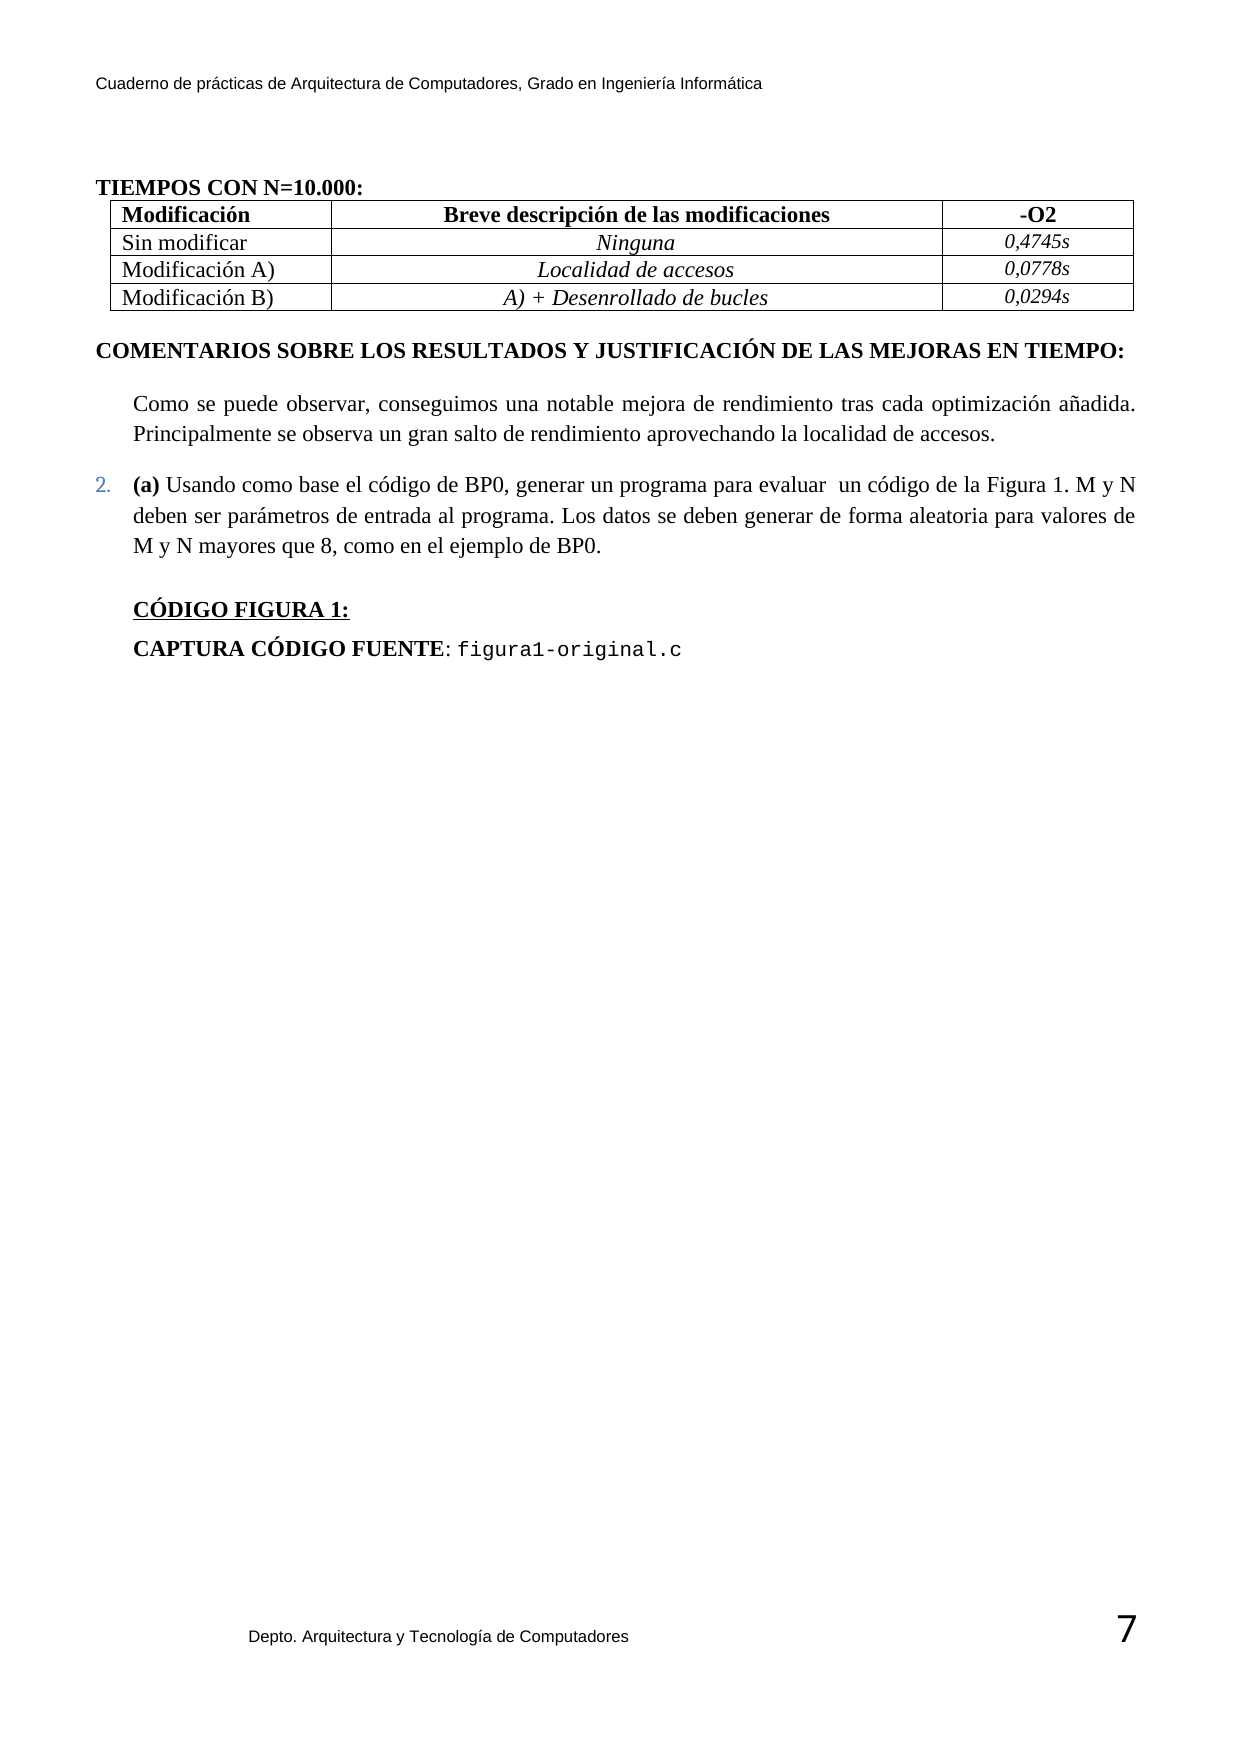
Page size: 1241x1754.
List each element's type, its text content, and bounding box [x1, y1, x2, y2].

table_cell 0,4745s [943, 229, 1133, 255]
text COMENTARIOS SOBRE LOS RESULTADOS Y JUSTIFICACIÓN DE LAS MEJORAS EN TIEMPO: [95, 337, 1137, 364]
table_cell 0,0294s [943, 284, 1133, 310]
list CÓDIGO FIGURA 1: [133, 596, 1137, 622]
list (a) Usando como base el código de BP0, generar un programa para evaluar un código de la Figura 1. M y N deben ser parámetros de entrada al programa. Los datos se deben generar de forma aleatoria para valores de M y N mayores que 8, como en el ejemplo de BP0. [95, 471, 1137, 559]
table_header Modificación [111, 201, 331, 228]
table_cell Localidad de accesos [332, 256, 942, 283]
table_cell Modificación B) [111, 284, 331, 310]
table_cell 0,0778s [943, 256, 1133, 283]
list CAPTURA CÓDIGO FUENTE: figura1-original.c [133, 635, 1137, 662]
table_cell Modificación A) [111, 256, 331, 283]
table_cell Ninguna [332, 229, 942, 255]
table_cell Sin modificar [111, 229, 331, 255]
table_header Breve descripción de las modificaciones [332, 201, 942, 228]
table_cell A) + Desenrollado de bucles [332, 284, 942, 310]
table_header -O2 [943, 201, 1133, 228]
text TIEMPOS CON N=10.000: [95, 174, 1137, 200]
list Como se puede observar, conseguimos una notable mejora de rendimiento tras cada optimización añadida. Principalmente se observa un gran salto de rendimiento aprovechando la localidad de accesos. [133, 390, 1137, 447]
